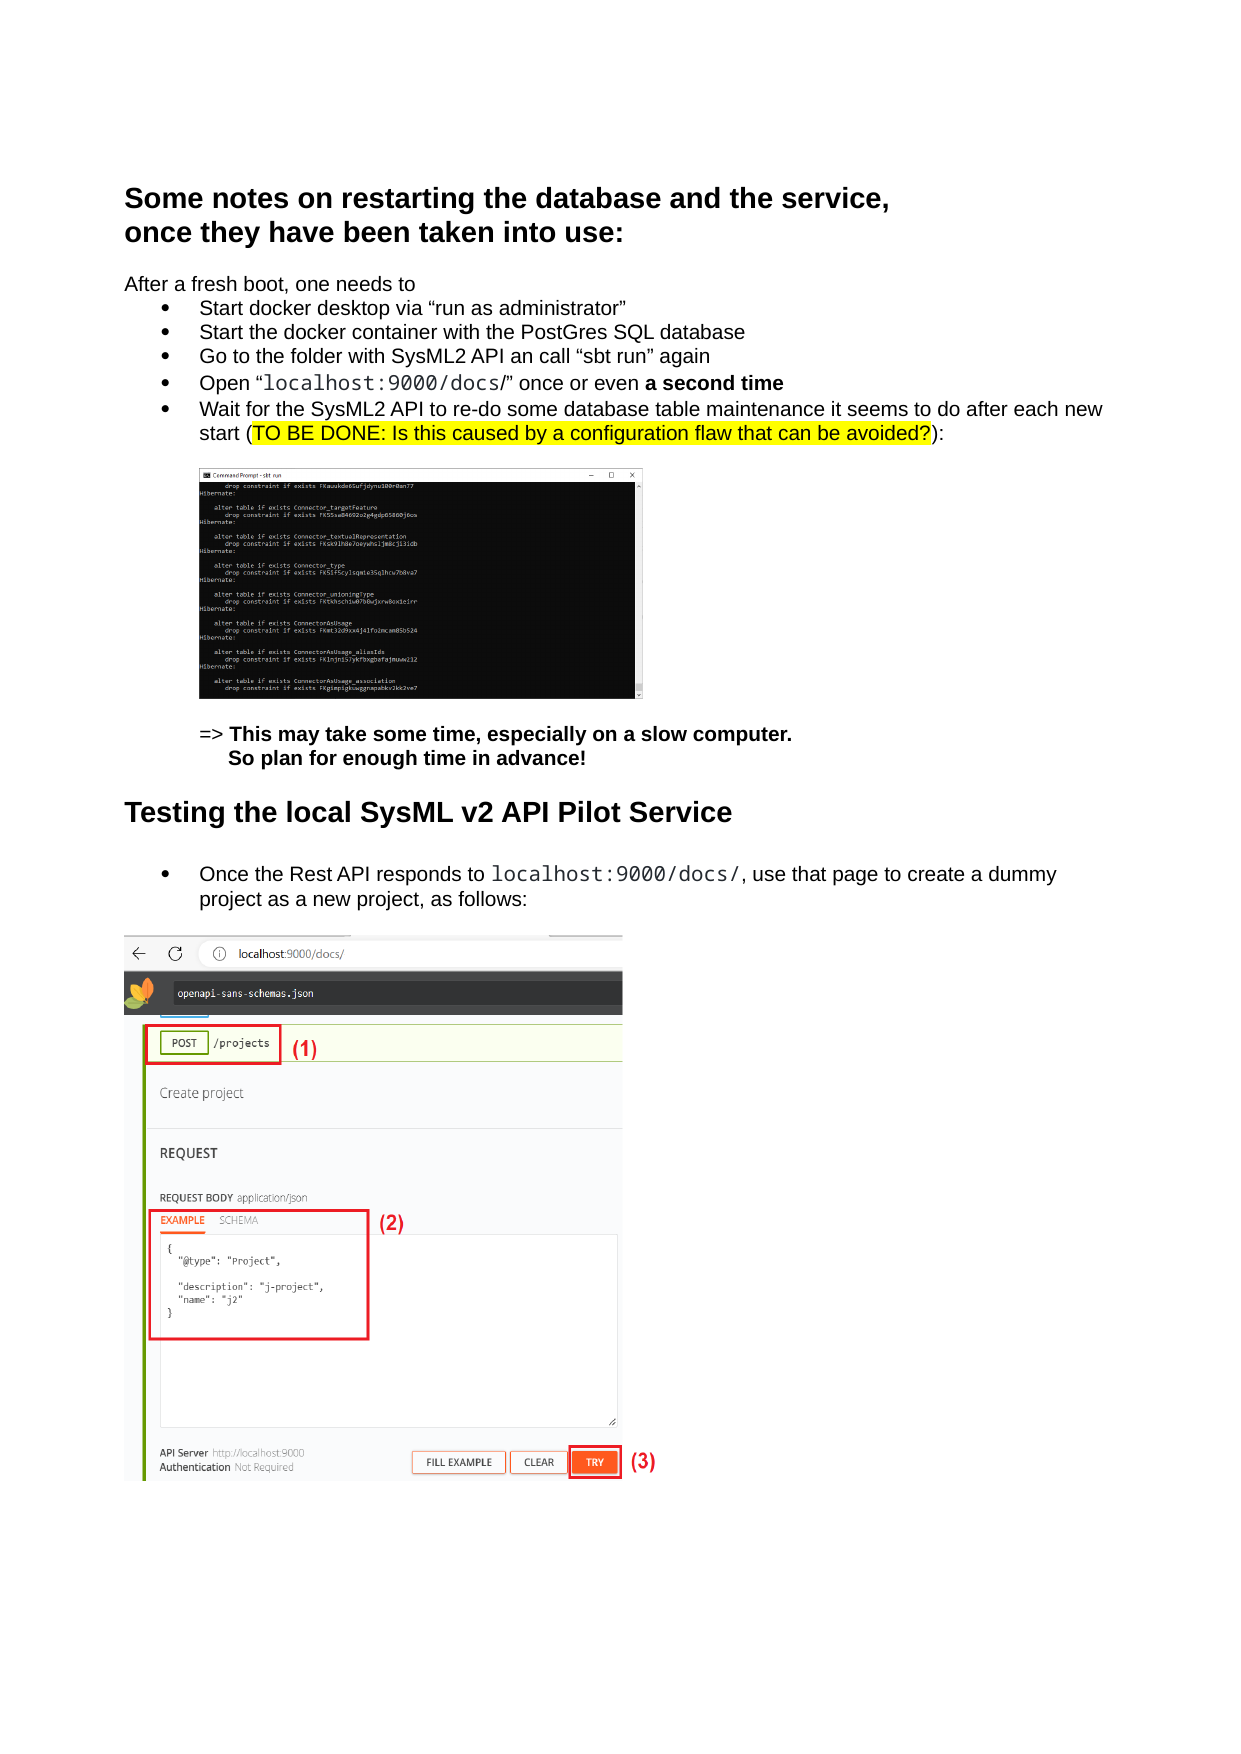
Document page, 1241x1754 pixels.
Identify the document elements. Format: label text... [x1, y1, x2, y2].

text once they have been taken into use: [124, 215, 1122, 248]
list Once the Rest API responds to localhost:9000/docs/, use that page to create a dummy project as a new project, as follows: [162, 859, 1122, 911]
subtitle Testing the local SysML v2 API Pilot Service [124, 795, 1122, 829]
list Wait for the SysML2 API to re-do some database table maintenance it seems to do after each new start (TO BE DONE: Is this caused by a configuration flaw that can be avoided?): => This may take some time, especially on a slow computer. So plan for enough time in advance! [162, 397, 1122, 770]
list Open “localhost:9000/docs/” once or even a second time [162, 368, 1122, 397]
list Go to the folder with SysML2 API an call “sbt run” again [162, 344, 1122, 368]
text After a fresh boot, one needs to [124, 272, 1122, 296]
picture [199, 468, 643, 699]
picture [124, 935, 687, 1481]
list Start the docker container with the PostGres SQL database [162, 320, 1122, 344]
list Start docker desktop via “run as administrator” [162, 296, 1122, 320]
text Some notes on restarting the database and the service, [124, 181, 1122, 215]
